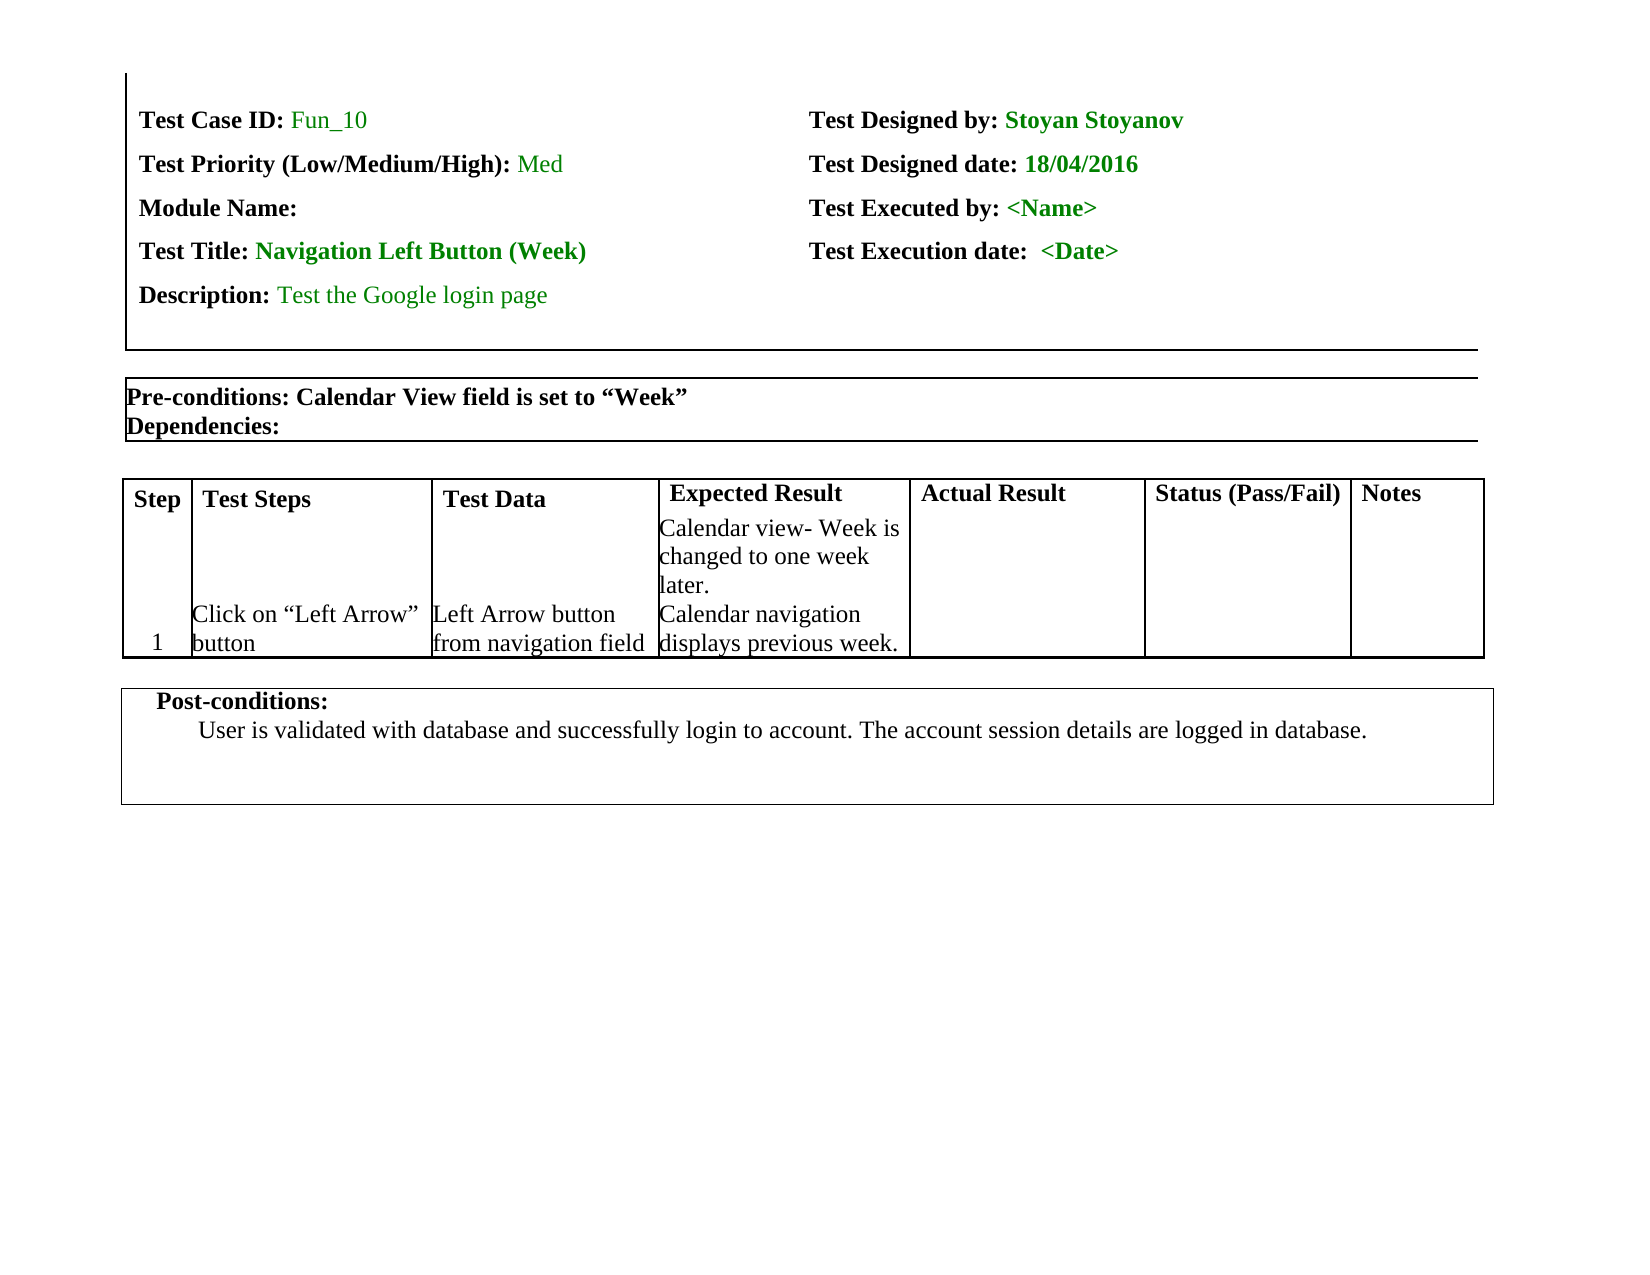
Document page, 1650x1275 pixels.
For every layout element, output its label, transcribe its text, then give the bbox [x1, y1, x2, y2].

table_header Test Steps [193, 480, 431, 513]
table_cell Description: Test the Google login page [127, 265, 808, 309]
table_header Status (Pass/Fail) [1146, 480, 1350, 513]
table_cell [1352, 513, 1483, 656]
table_cell Test Execution date: <Date> [809, 221, 1478, 265]
table_cell Test Priority (Low/Medium/High): Med [127, 134, 808, 178]
table_header Notes [1352, 480, 1483, 513]
table_cell [126, 351, 808, 377]
table_cell Test Title: Navigation Left Button (Week) [127, 221, 808, 265]
table_cell Pre-conditions: Calendar View field is set to “Week” [127, 379, 1478, 411]
table_cell Module Name: [127, 178, 808, 221]
table_cell Test Executed by: <Name> [809, 178, 1478, 221]
table_header Test Designed by: Stoyan Stoyanov [809, 73, 1478, 134]
table_cell Calendar view- Week is changed to one week later. Calendar navigation displays previous week. [660, 513, 909, 656]
table_cell [1146, 513, 1350, 656]
text User is validated with database and successfully login to account. The account session details are logged in database. [123, 715, 1493, 744]
table_cell [809, 351, 1478, 377]
table_cell Click on “Left Arrow” button [193, 513, 431, 656]
table_cell Test Designed date: 18/04/2016 [809, 134, 1478, 178]
table_header Step [124, 480, 191, 513]
text Post-conditions: [156, 689, 1493, 715]
table_header Test Case ID: Fun_10 [127, 73, 808, 134]
table_header Test Data [433, 480, 658, 513]
table_header Actual Result [911, 480, 1144, 513]
table_cell [127, 309, 808, 349]
table_cell Left Arrow button from navigation field [433, 513, 658, 656]
table_cell Dependencies: [127, 411, 1478, 440]
table_cell [911, 513, 1144, 656]
table_cell [809, 265, 1478, 309]
table_cell [809, 309, 1478, 349]
table_cell 1 [124, 513, 191, 656]
table_header Expected Result [660, 480, 909, 513]
